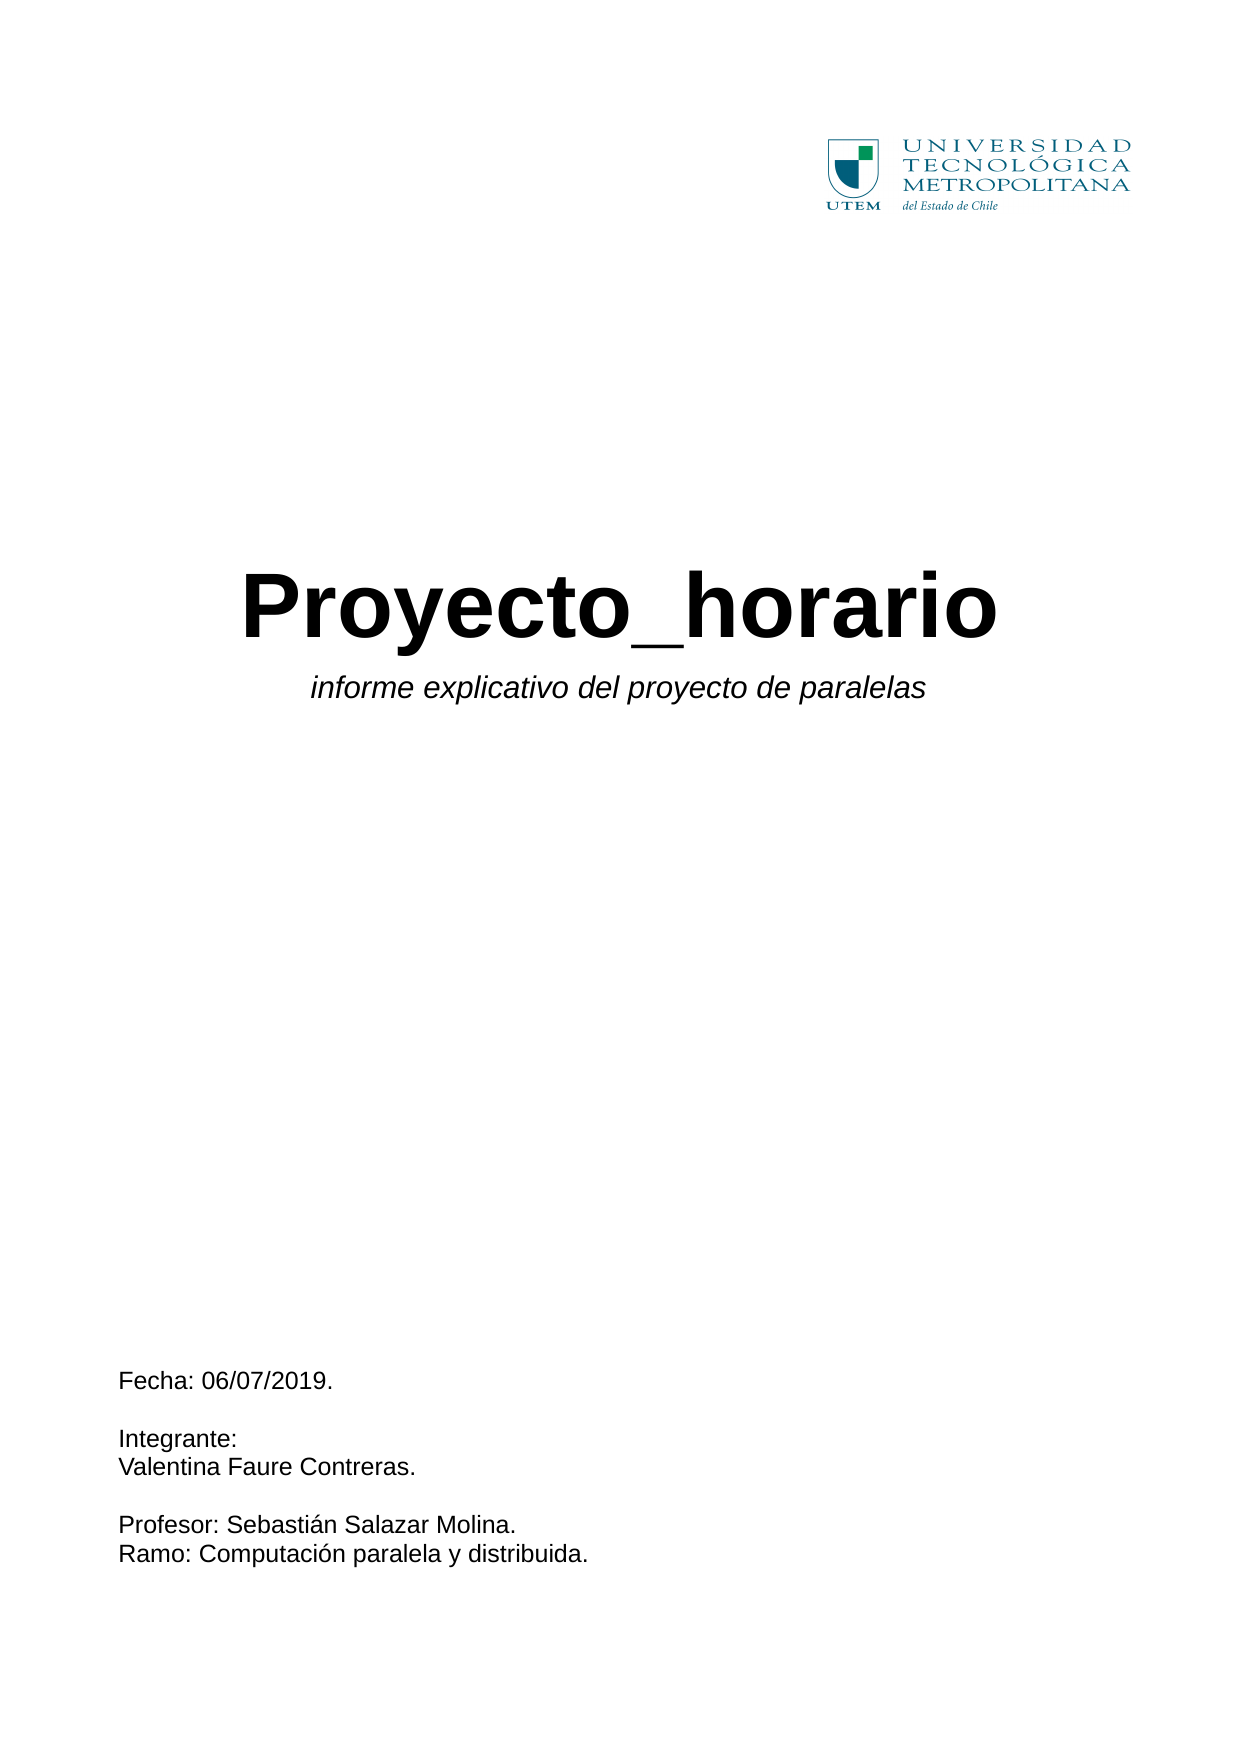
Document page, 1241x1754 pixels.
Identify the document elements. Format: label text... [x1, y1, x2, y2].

picture [823, 136, 1134, 214]
text informe explicativo del proyecto de paralelas [118, 669, 1122, 705]
text Ramo: Computación paralela y distribuida. [118, 1538, 1122, 1567]
text Fecha: 06/07/2019. [118, 1366, 1122, 1395]
text Integrante: [118, 1423, 1122, 1452]
text Profesor: Sebastián Salazar Molina. [118, 1510, 1122, 1538]
text Valentina Faure Contreras. [118, 1452, 1122, 1481]
title Proyecto_horario [118, 551, 1122, 656]
